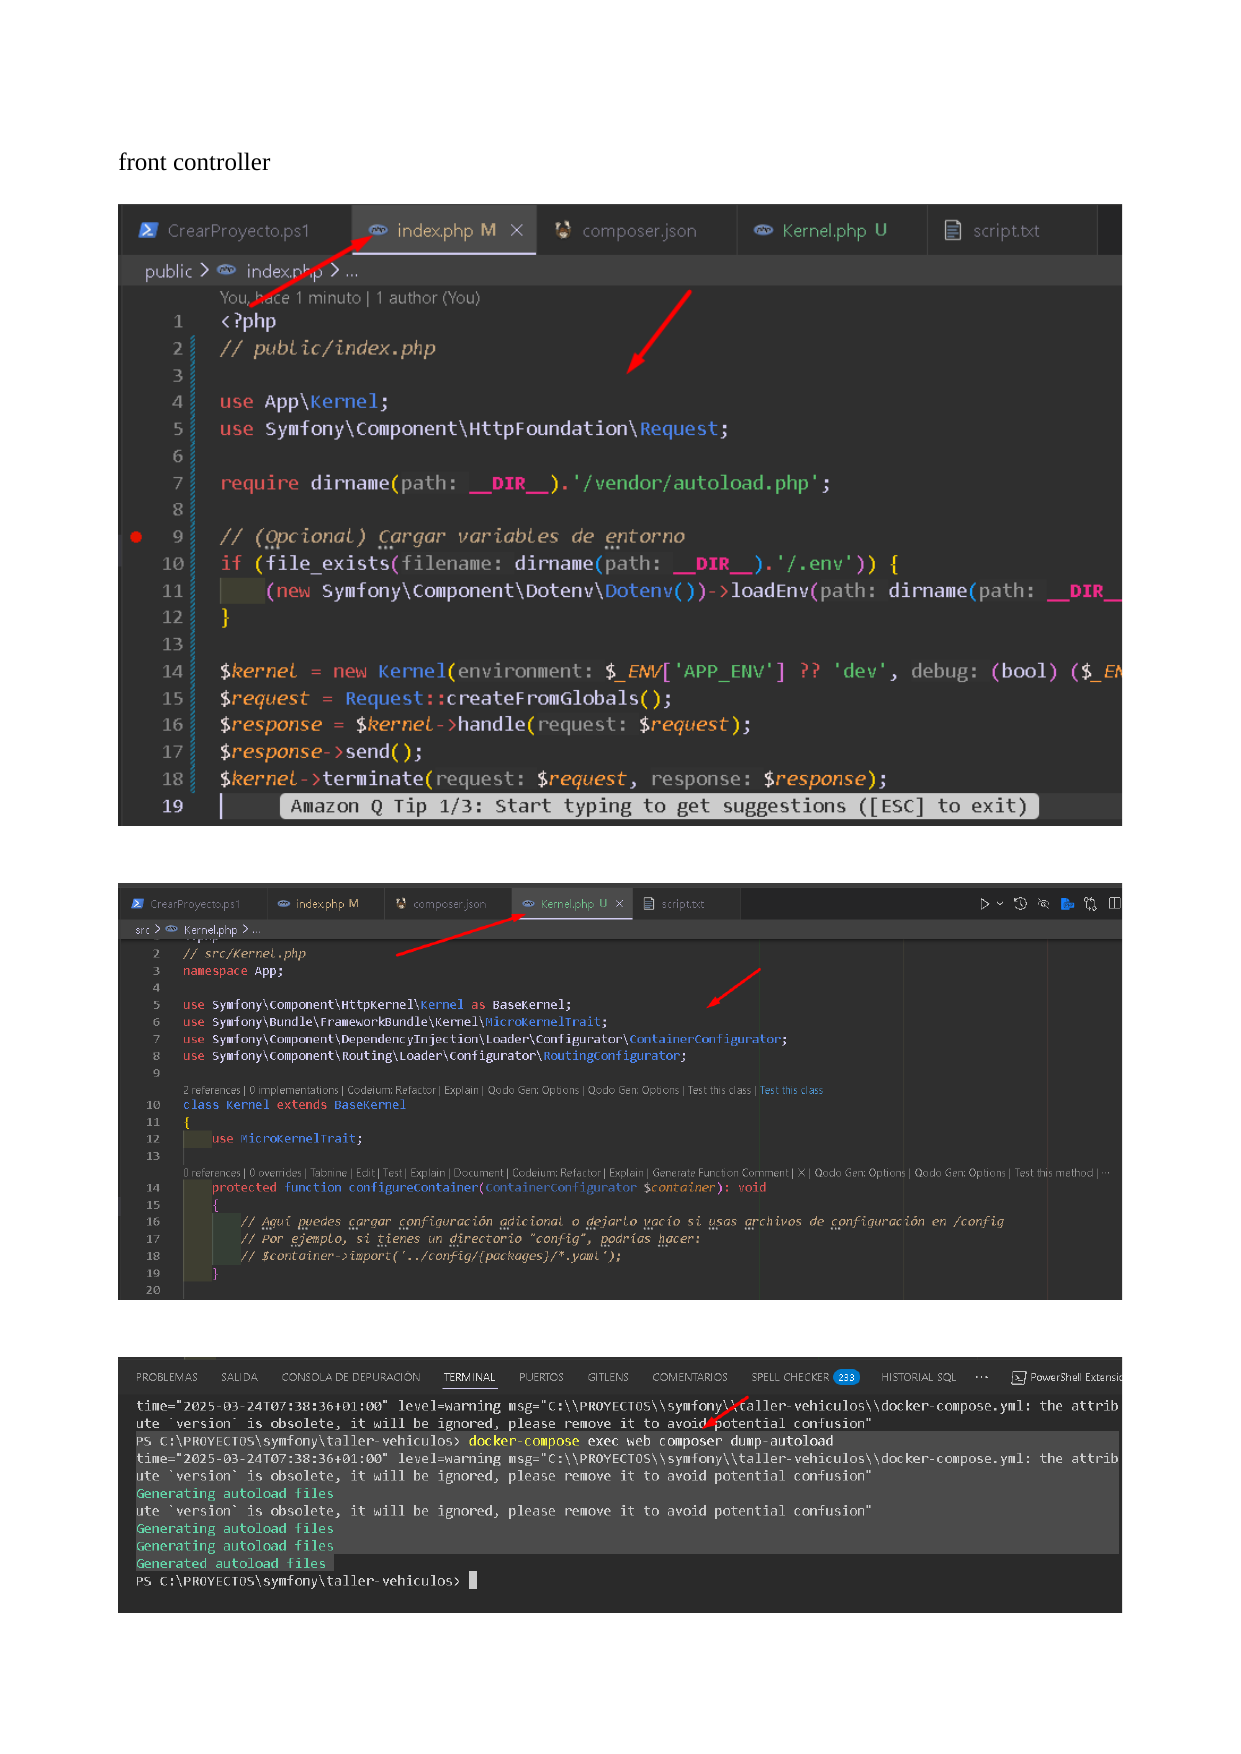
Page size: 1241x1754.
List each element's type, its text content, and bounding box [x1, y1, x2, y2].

picture [118, 883, 1123, 1300]
text front controller [118, 147, 1122, 176]
picture [118, 1357, 1123, 1613]
picture [118, 204, 1123, 826]
